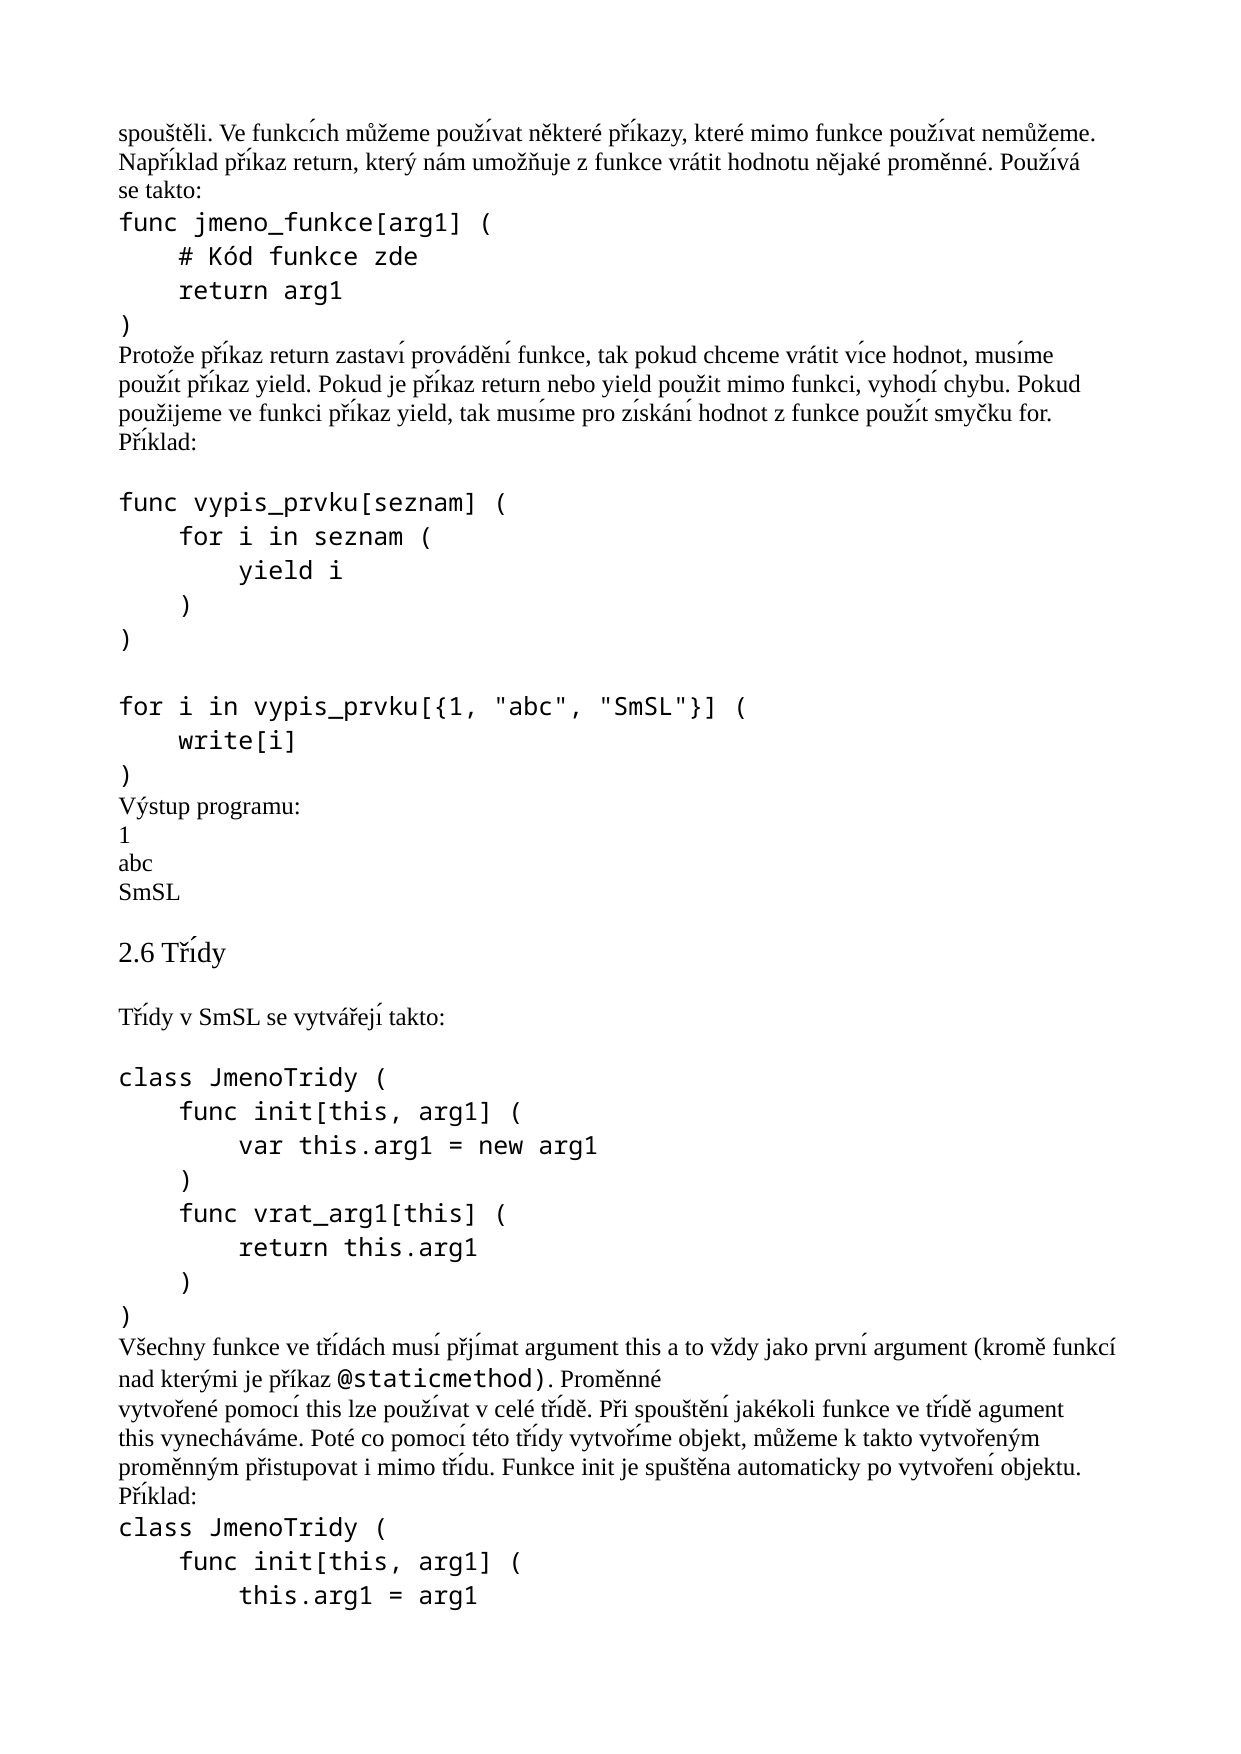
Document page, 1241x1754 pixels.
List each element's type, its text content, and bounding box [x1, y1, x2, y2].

text Protože přı́kaz return zastavı́ prováděnı́ funkce, tak pokud chceme vrátit vı́ce hodnot, musı́me [118, 341, 1122, 369]
text abc [118, 848, 1122, 877]
text func vrat_arg1[this] ( [118, 1196, 1122, 1229]
text Výstup programu: [118, 791, 1122, 820]
text ) [118, 307, 1122, 341]
text func init[this, arg1] ( [118, 1093, 1122, 1127]
text Přı́klad: [118, 427, 1122, 456]
text Všechny funkce ve třı́dách musı́ přjı́mat argument this a to vždy jako prvnı́ argument (kromě funkcí nad kterými je příkaz @staticmethod). Proměnné [118, 1332, 1122, 1394]
text se takto: [118, 176, 1122, 204]
text vytvořené pomocı́ this lze použı́vat v celé třı́dě. Při spouštěnı́ jakékoli funkce ve třı́dě agument [118, 1394, 1122, 1423]
text func vypis_prvku[seznam] ( [118, 484, 1122, 518]
text 2.6 Třı́dy [118, 935, 1122, 968]
text write[i] [118, 723, 1122, 757]
text func jmeno_funkce[arg1] ( [118, 204, 1122, 238]
text var this.arg1 = new arg1 [118, 1127, 1122, 1161]
text proměnným přistupovat i mimo třı́du. Funkce init je spuštěna automaticky po vytvořenı́ objektu. [118, 1452, 1122, 1481]
text this vynecháváme. Poté co pomocı́ této třı́dy vytvořı́me objekt, můžeme k takto vytvořeným [118, 1423, 1122, 1452]
text ) [118, 1298, 1122, 1332]
text použı́t přı́kaz yield. Pokud je přı́kaz return nebo yield použit mimo funkci, vyhodı́ chybu. Pokud [118, 369, 1122, 398]
text ) [118, 621, 1122, 655]
text ) [118, 757, 1122, 791]
text použijeme ve funkci přı́kaz yield, tak musı́me pro zı́skánı́ hodnot z funkce použı́t smyčku for. [118, 398, 1122, 427]
text # Kód funkce zde [118, 238, 1122, 272]
text yield i [118, 552, 1122, 587]
text ) [118, 1161, 1122, 1196]
text for i in seznam ( [118, 518, 1122, 552]
text 1 [118, 820, 1122, 848]
text class JmenoTridy ( [118, 1509, 1122, 1544]
text SmSL [118, 877, 1122, 906]
text Přı́klad: [118, 1481, 1122, 1509]
text Napřı́klad přı́kaz return, který nám umožňuje z funkce vrátit hodnotu nějaké proměnné. Použı́vá [118, 147, 1122, 176]
text return this.arg1 [118, 1229, 1122, 1264]
text class JmenoTridy ( [118, 1059, 1122, 1093]
text return arg1 [118, 272, 1122, 307]
text spouštěli. Ve funkcı́ch můžeme použı́vat některé přı́kazy, které mimo funkce použı́vat nemůžeme. [118, 118, 1122, 147]
text for i in vypis_prvku[{1, "abc", "SmSL"}] ( [118, 689, 1122, 723]
text this.arg1 = arg1 [118, 1578, 1122, 1612]
text ) [118, 587, 1122, 621]
text Třı́dy v SmSL se vytvářejı́ takto: [118, 1002, 1122, 1031]
text func init[this, arg1] ( [118, 1544, 1122, 1578]
text ) [118, 1264, 1122, 1298]
